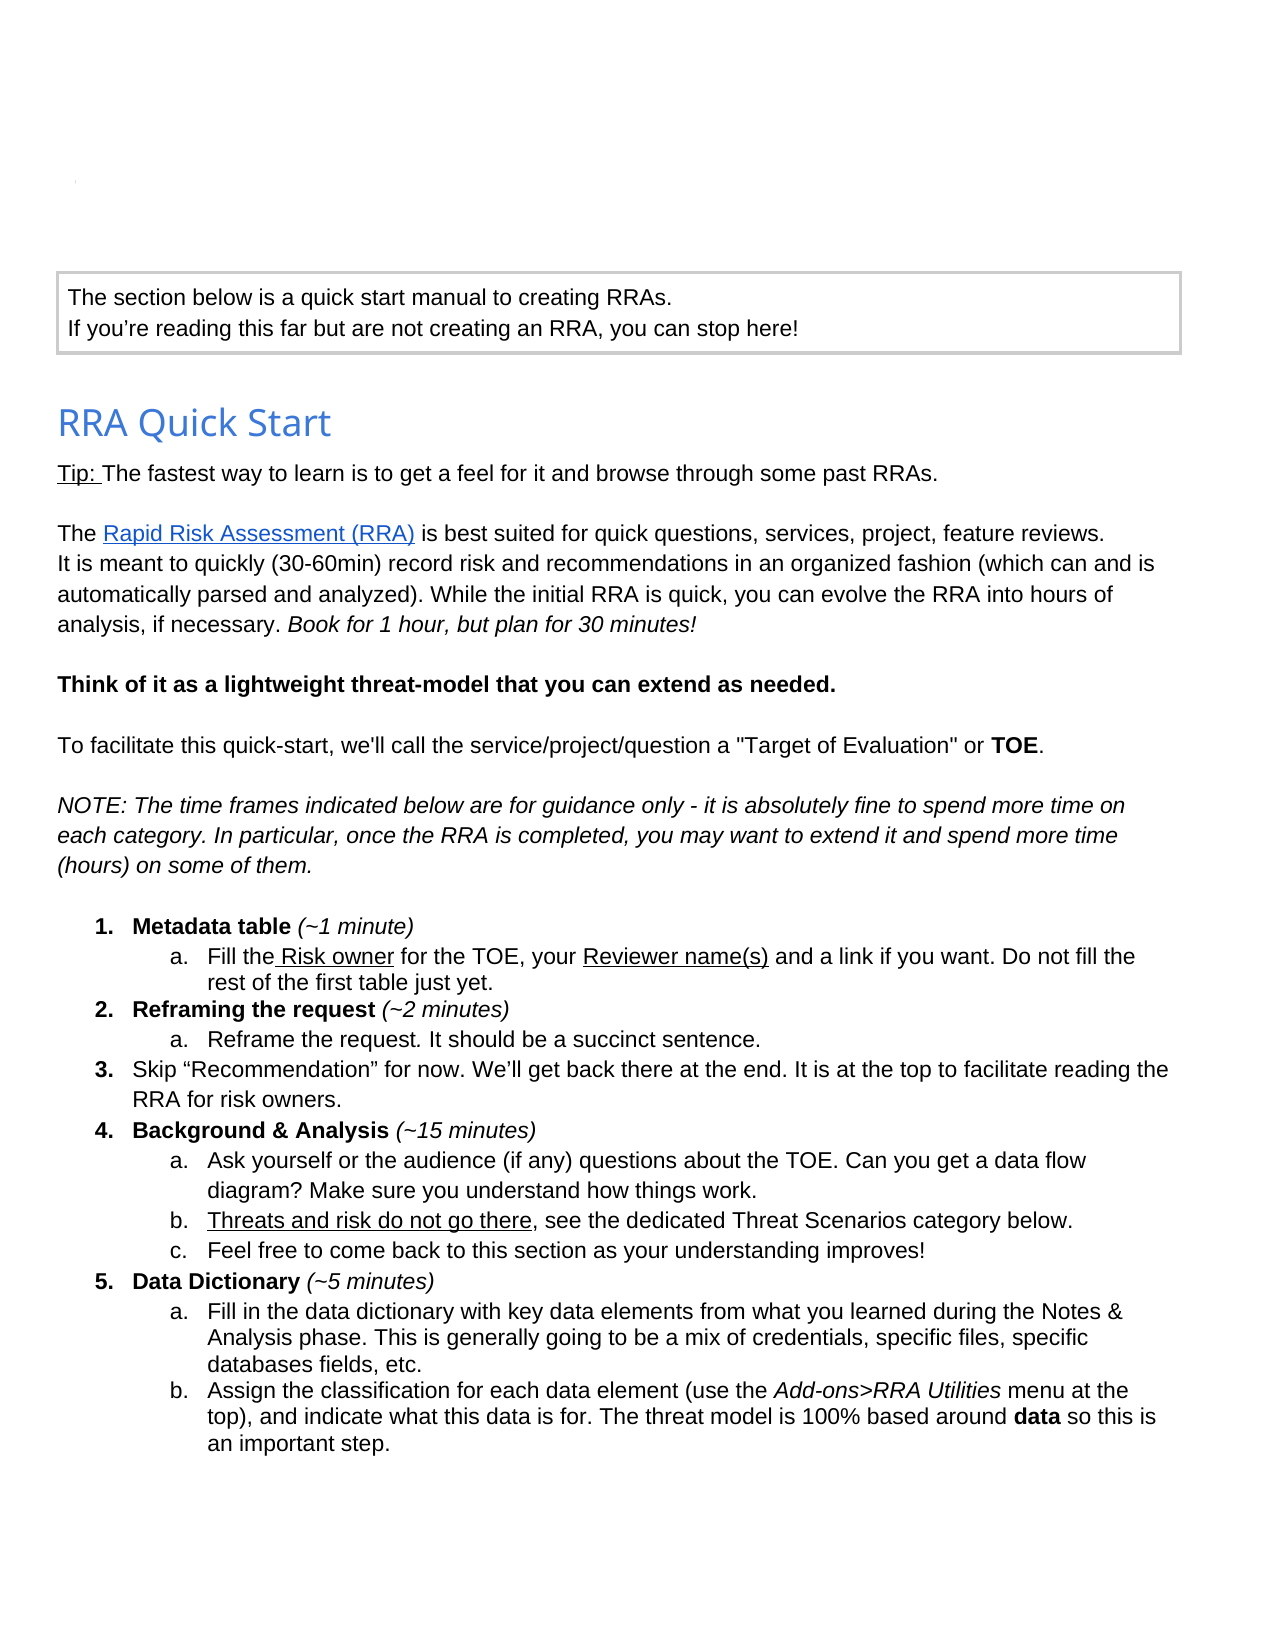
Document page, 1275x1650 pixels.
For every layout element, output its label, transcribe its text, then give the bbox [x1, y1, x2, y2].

subtitle RRA Quick Start [57, 396, 1275, 447]
table_header The section below is a quick start manual to creating RRAs. If you’re reading this far but are not creating an RRA, you can stop here! [59, 274, 1179, 351]
list Background & Analysis (~15 minutes) [94, 1117, 1181, 1143]
list Fill the Risk owner for the TOE, your Reviewer name(s) and a link if you want. Do not fill the rest of the first table just yet. [169, 943, 1164, 996]
list Metadata table (~1 minute) [94, 913, 1181, 939]
list Skip “Recommendation” for now. We’ll get back there at the end. It is at the top to facilitate reading the RRA for risk owners. [94, 1056, 1181, 1113]
text To facilitate this quick-start, we'll call the service/project/question a "Target of Evaluation" or TOE. [57, 732, 1181, 758]
list Reframing the request (~2 minutes) [94, 996, 1181, 1022]
text It is meant to quickly (30-60min) record risk and recommendations in an organized fashion (which can and is automatically parsed and analyzed). While the initial RRA is quick, you can evolve the RRA into hours of analysis, if necessary. Book for 1 hour, but plan for 30 minutes! [57, 550, 1181, 637]
list Feel free to come back to this section as your understanding improves! [169, 1237, 1181, 1264]
text NOTE: The time frames indicated below are for guidance only - it is absolutely fine to spend more time on each category. In particular, once the RRA is completed, you may want to extend it and spend more time (hours) on some of them. [57, 792, 1181, 879]
list Threats and risk do not go there, see the dedicated Threat Scenarios category below. [169, 1207, 1181, 1233]
list Data Dictionary (~5 minutes) [94, 1268, 1181, 1294]
list Assign the classification for each data element (use the Add-ons>RRA Utilities menu at the top), and indicate what this data is for. The threat model is 100% based around data so this is an important step. [169, 1377, 1164, 1456]
list Ask yourself or the audience (if any) questions about the TOE. Can you get a data flow diagram? Make sure you understand how things work. [169, 1147, 1181, 1203]
text The Rapid Risk Assessment (RRA) is best suited for quick questions, services, project, feature reviews. [57, 520, 1181, 546]
list Reframe the request. It should be a succinct sentence. [169, 1026, 1181, 1052]
text Think of it as a lightweight threat-model that you can extend as needed. [57, 671, 1181, 697]
text Tip: The fastest way to learn is to get a feel for it and browse through some past RRAs. [57, 460, 1181, 486]
list Fill in the data dictionary with key data elements from what you learned during the Notes & Analysis phase. This is generally going to be a mix of credentials, specific files, specific databases fields, etc. [169, 1298, 1164, 1377]
